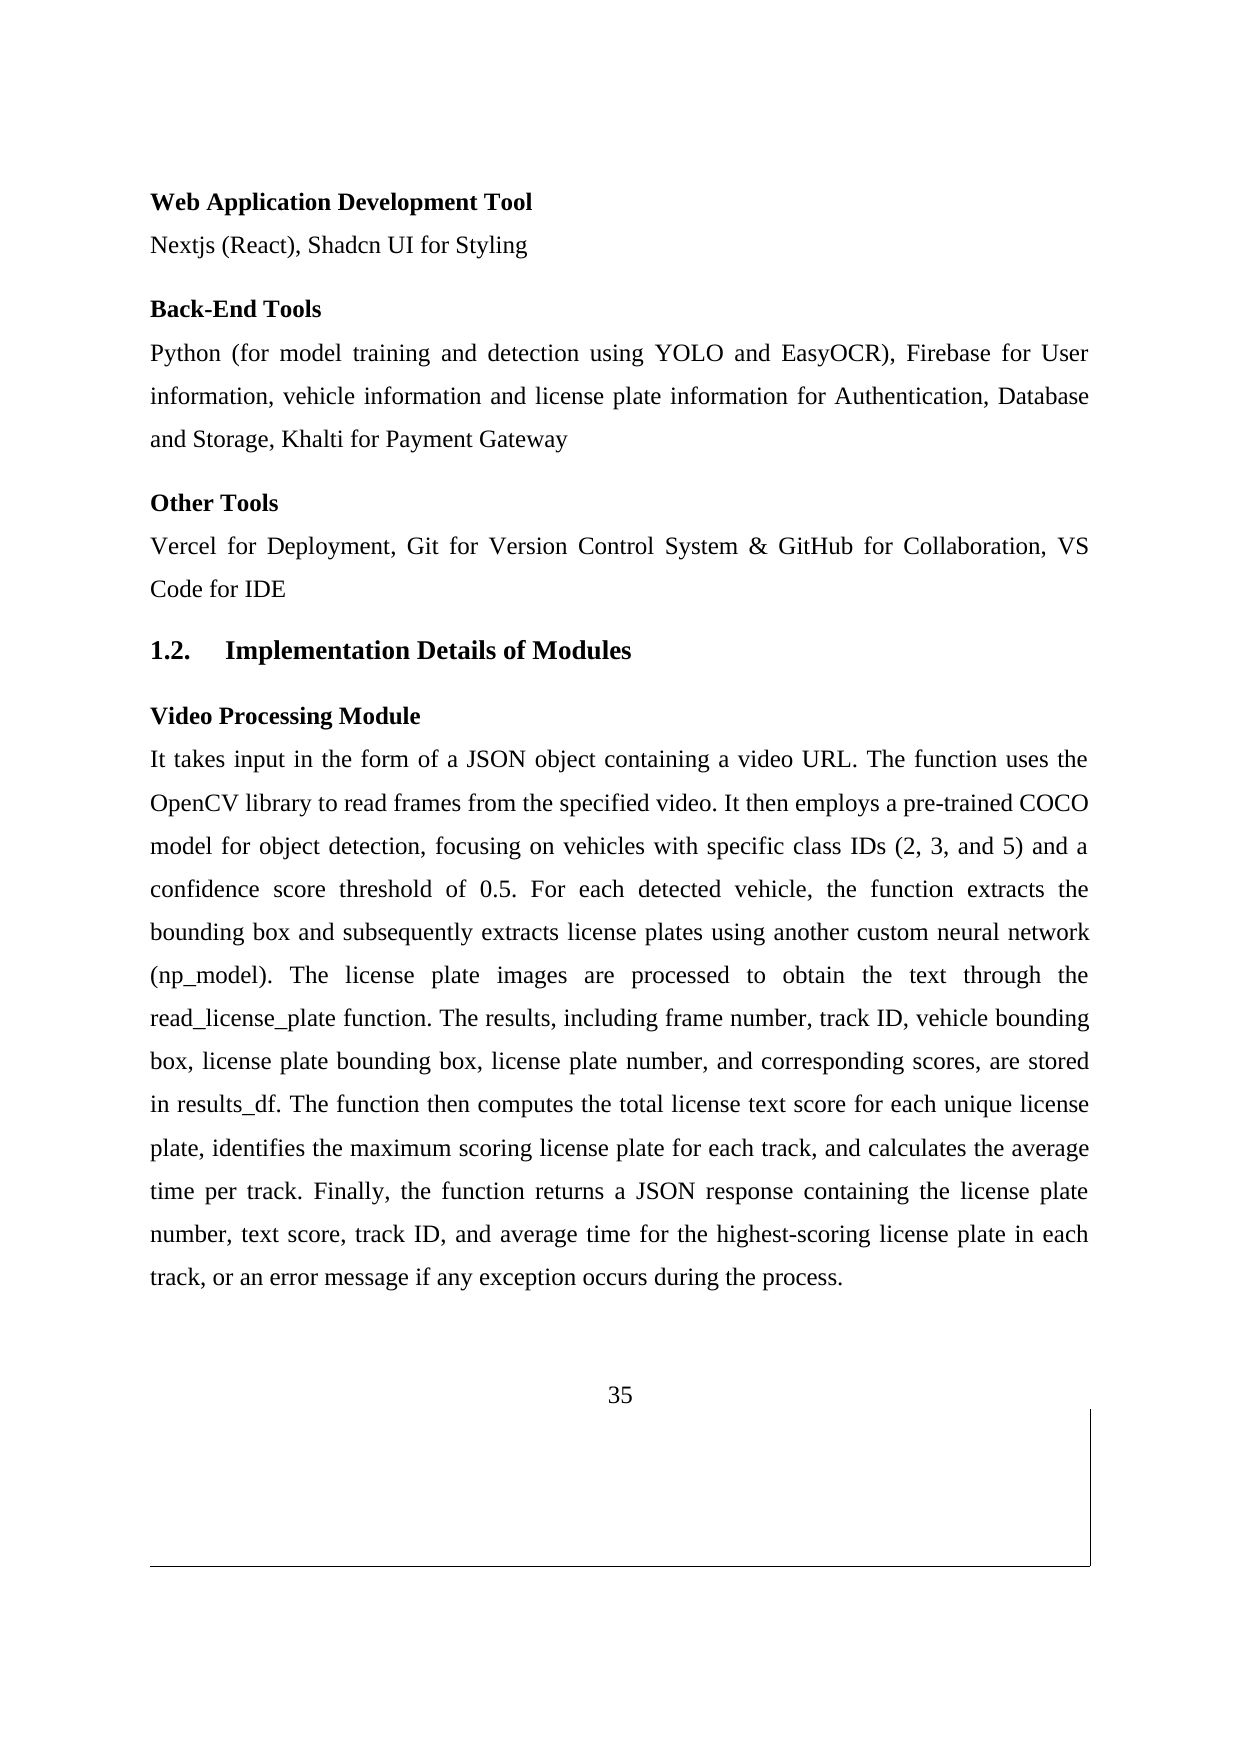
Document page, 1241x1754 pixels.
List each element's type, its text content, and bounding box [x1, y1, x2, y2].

subtitle Video Processing Module [150, 701, 1090, 730]
text It takes input in the form of a JSON object containing a video URL. The function uses the OpenCV library to read frames from the specified video. It then employs a pre-trained COCO model for object detection, focusing on vehicles with specific class IDs (2, 3, and 5) and a confidence score threshold of 0.5. For each detected vehicle, the function extracts the bounding box and subsequently extracts license plates using another custom neural network (np_model). The license plate images are processed to obtain the text through the read_license_plate function. The results, including frame number, track ID, vehicle bounding box, license plate bounding box, license plate number, and corresponding scores, are stored in results_df. The function then computes the total license text score for each unique license plate, identifies the maximum scoring license plate for each track, and calculates the average time per track. Finally, the function returns a JSON response containing the license plate number, text score, track ID, and average time for the highest-scoring license plate in each track, or an error message if any exception occurs during the process. [150, 744, 1090, 1291]
text Vercel for Deployment, Git for Version Control System & GitHub for Collaboration, VS Code for IDE [150, 531, 1090, 603]
text Nextjs (React), Shadcn UI for Styling [150, 231, 1090, 259]
subtitle Implementation Details of Modules [150, 634, 1090, 665]
subtitle Web Application Development Tool [150, 187, 1090, 216]
text Python (for model training and detection using YOLO and EasyOCR), Firebase for User information, vehicle information and license plate information for Authentication, Database and Storage, Khalti for Payment Gateway [150, 338, 1090, 453]
subtitle Other Tools [150, 488, 1090, 517]
subtitle Back-End Tools [150, 294, 1090, 323]
